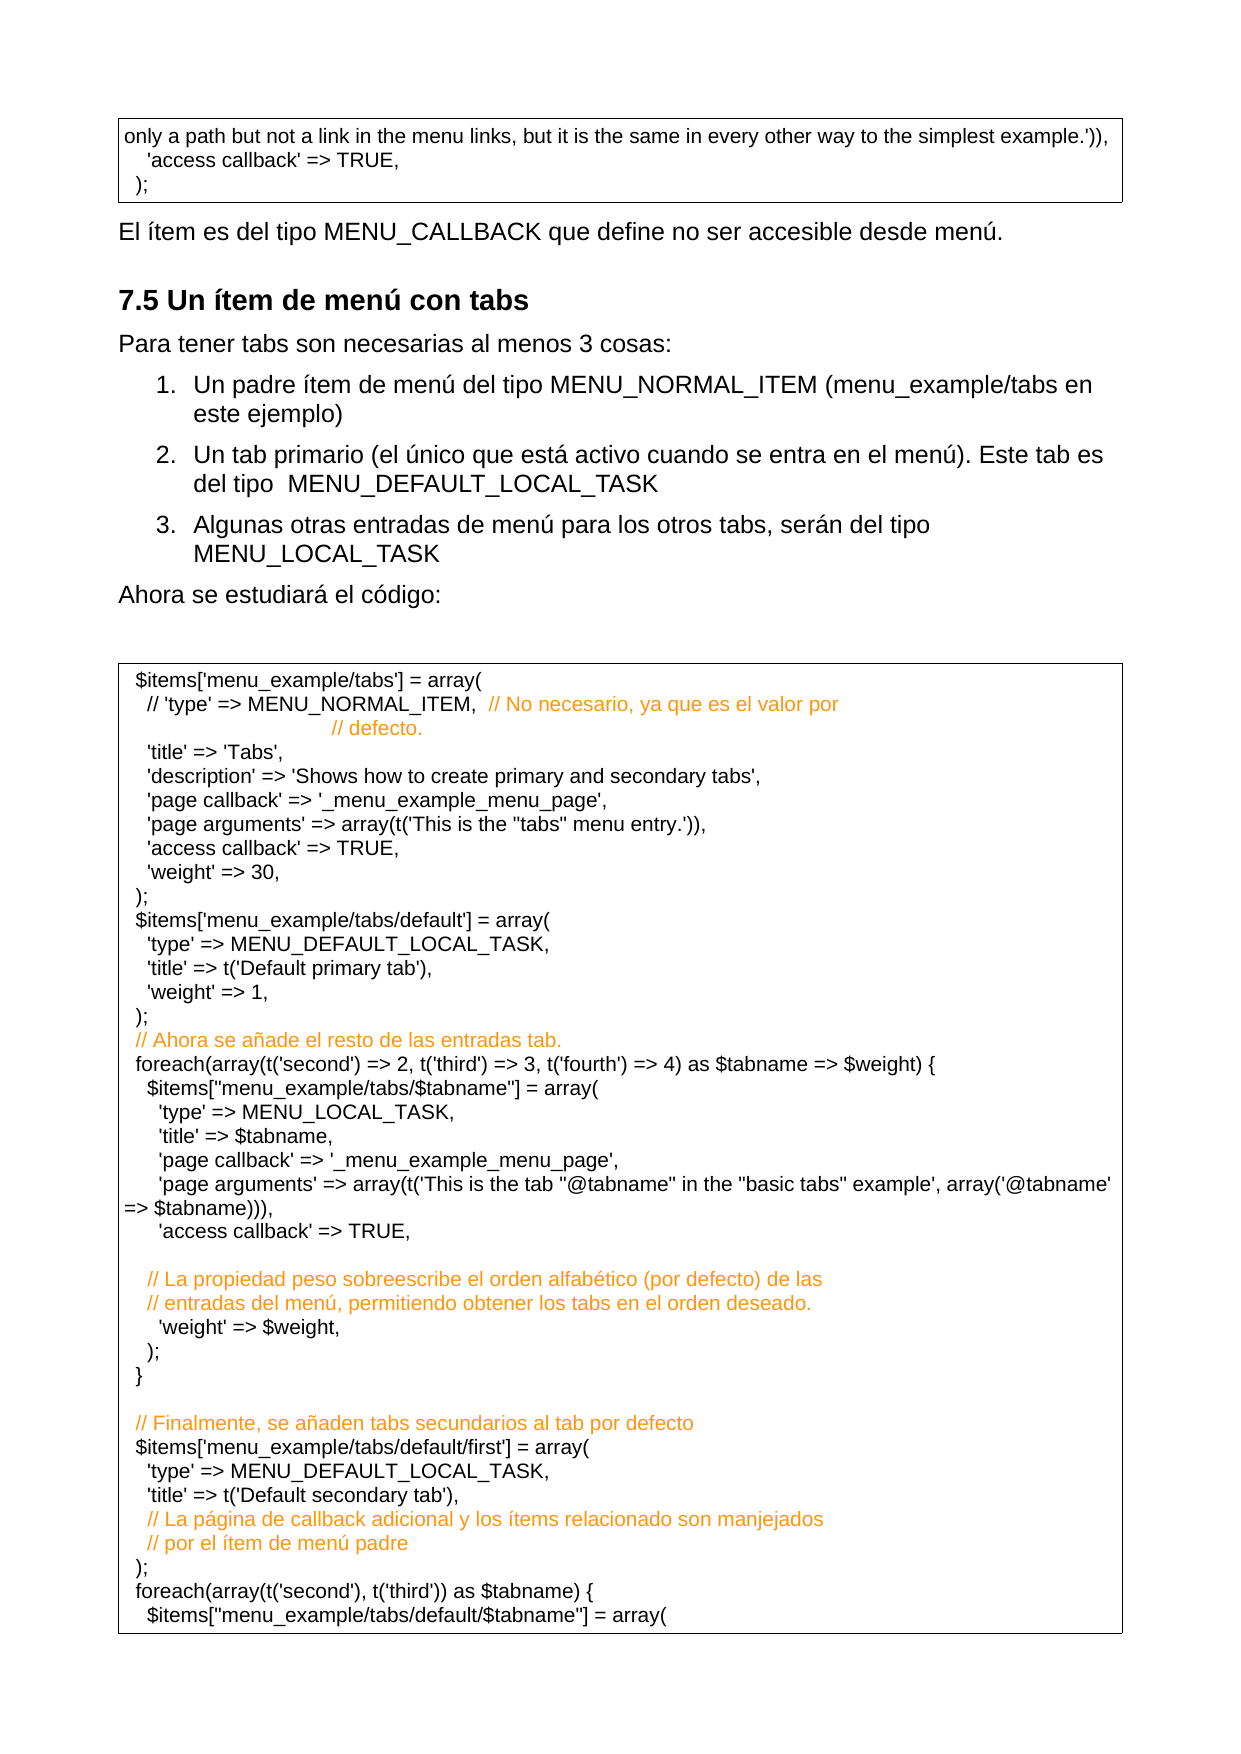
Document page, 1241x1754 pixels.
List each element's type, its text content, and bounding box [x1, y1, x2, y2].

list Un padre ítem de menú del tipo MENU_NORMAL_ITEM (menu_example/tabs en este ejemplo) [156, 370, 1122, 427]
list Algunas otras entradas de menú para los otros tabs, serán del tipo MENU_LOCAL_TASK [156, 510, 1122, 567]
list Un tab primario (el único que está activo cuando se entra en el menú). Este tab es del tipo MENU_DEFAULT_LOCAL_TASK [156, 440, 1122, 497]
text Ahora se estudiará el código: [118, 580, 1122, 609]
text El ítem es del tipo MENU_CALLBACK que define no ser accesible desde menú. [118, 216, 1122, 245]
table_header $items['menu_example/tabs'] = array( // 'type' => MENU_NORMAL_ITEM, // No necesario, ya que es el valor por // defecto. 'title' => 'Tabs', 'description' => 'Shows how to create primary and secondary tabs', 'page callback' => '_menu_example_menu_page', 'page arguments' => array(t('This is the "tabs" menu entry.')), 'access callback' => TRUE, 'weight' => 30, ); $items['menu_example/tabs/default'] = array( 'type' => MENU_DEFAULT_LOCAL_TASK, 'title' => t('Default primary tab'), 'weight' => 1, ); // Ahora se añade el resto de las entradas tab. foreach(array(t('second') => 2, t('third') => 3, t('fourth') => 4) as $tabname => $weight) { $items["menu_example/tabs/$tabname"] = array( 'type' => MENU_LOCAL_TASK, 'title' => $tabname, 'page callback' => '_menu_example_menu_page', 'page arguments' => array(t('This is the tab "@tabname" in the "basic tabs" example', array('@tabname' => $tabname))), 'access callback' => TRUE, // La propiedad peso sobreescribe el orden alfabético (por defecto) de las // entradas del menú, permitiendo obtener los tabs en el orden deseado. 'weight' => $weight, ); } // Finalmente, se añaden tabs secundarios al tab por defecto $items['menu_example/tabs/default/first'] = array( 'type' => MENU_DEFAULT_LOCAL_TASK, 'title' => t('Default secondary tab'), // La página de callback adicional y los ítems relacionado son manjejados // por el ítem de menú padre ); foreach(array(t('second'), t('third')) as $tabname) { $items["menu_example/tabs/default/$tabname"] = array( [119, 664, 1122, 1632]
subtitle 7.5 Un ítem de menú con tabs [118, 283, 1122, 316]
table_header only a path but not a link in the menu links, but it is the same in every other way to the simplest example.')), 'access callback' => TRUE, ); [119, 119, 1122, 202]
text Para tener tabs son necesarias al menos 3 cosas: [118, 329, 1122, 357]
